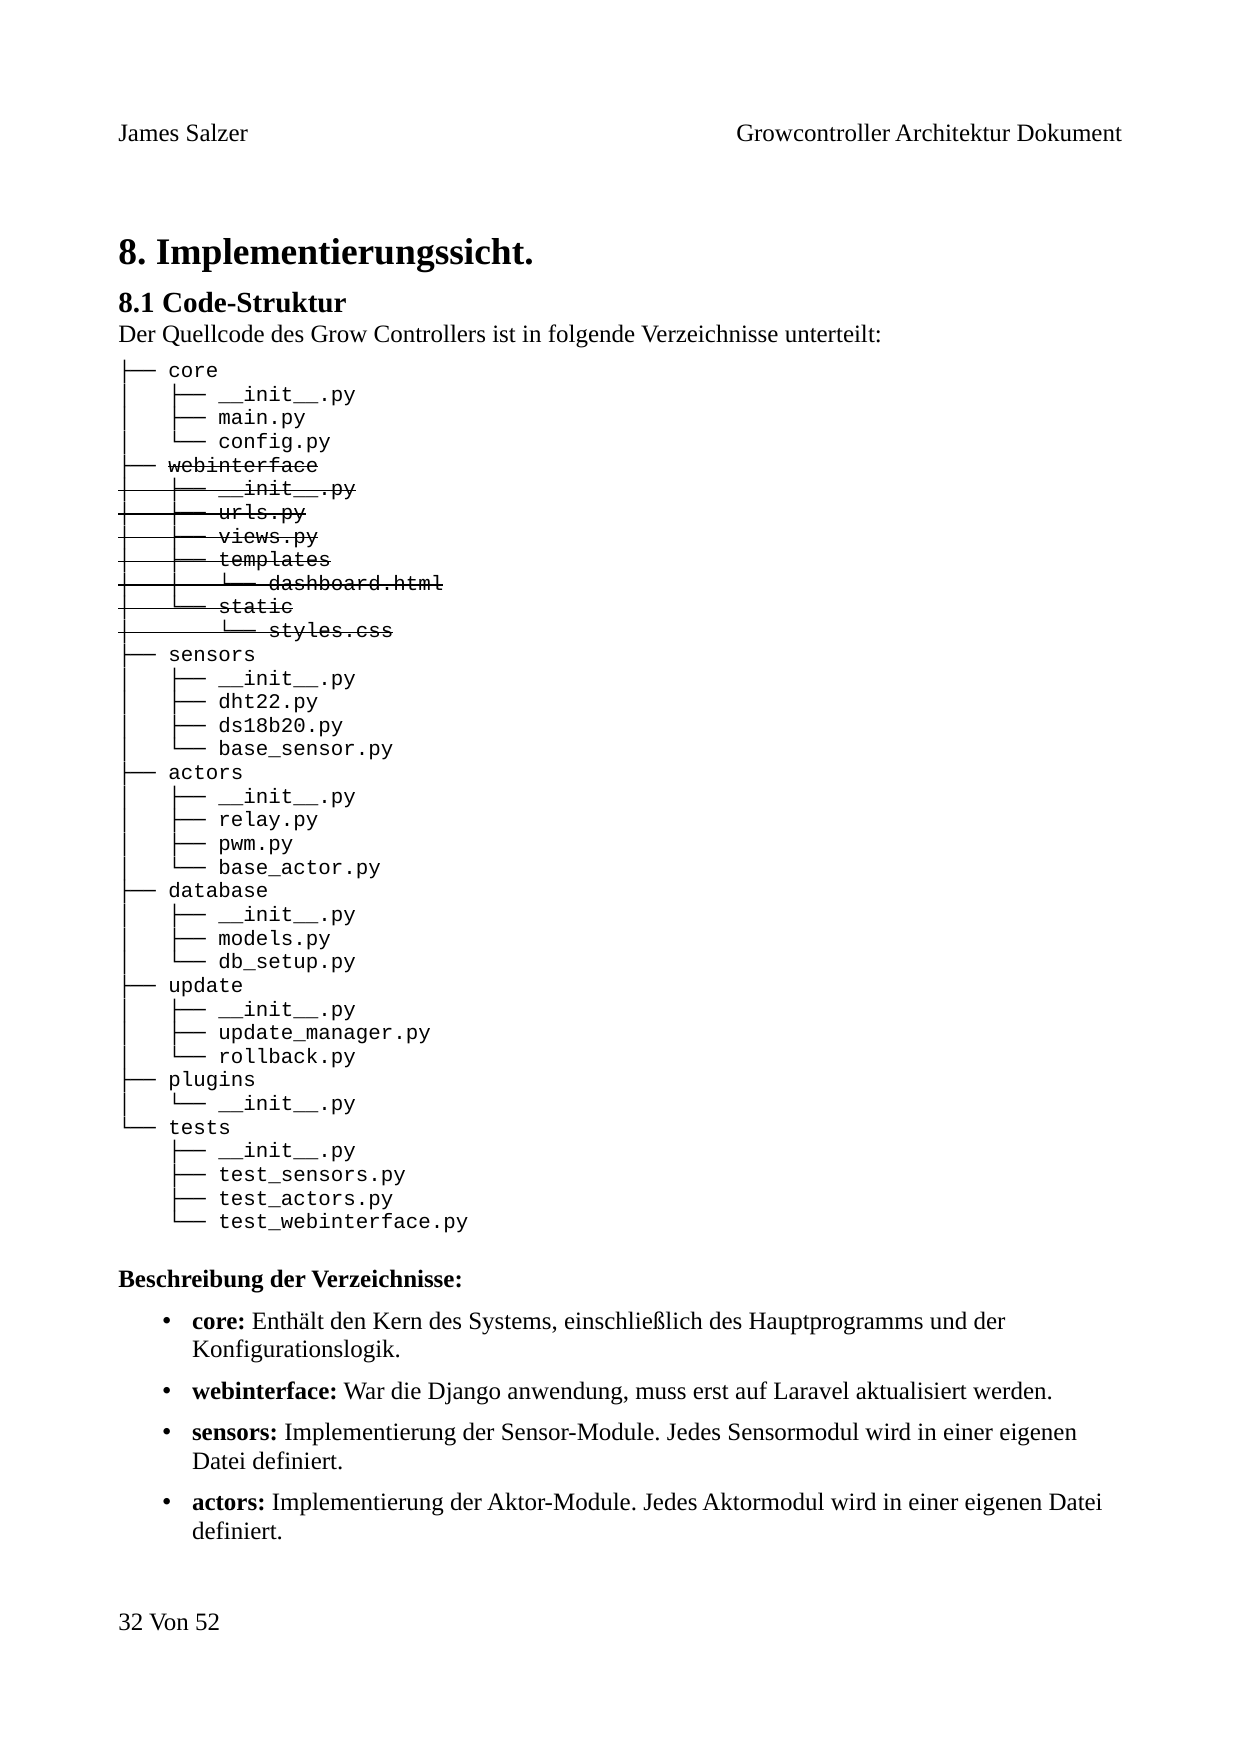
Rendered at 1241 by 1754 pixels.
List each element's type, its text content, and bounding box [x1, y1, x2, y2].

text ├── __init__.py [118, 1140, 1122, 1164]
text │ ├── urls.py [118, 502, 1122, 526]
text Der Quellcode des Grow Controllers ist in folgende Verzeichnisse unterteilt: [118, 319, 1122, 348]
text │ ├── main.py [118, 407, 1122, 431]
text │ │ └── dashboard.html [125, 586, 174, 597]
subtitle 8. Implementierungssicht. [118, 230, 1122, 273]
text │ ├── __init__.py [118, 667, 1122, 691]
text │ └── base_actor.py [125, 857, 1122, 880]
text │ ├── pwm.py [118, 833, 1122, 857]
list actors: Implementierung der Aktor-Module. Jedes Aktormodul wird in einer eigenen Datei definiert. [162, 1487, 1122, 1544]
text │ ├── ds18b20.py [175, 715, 1122, 738]
text ├── actors [118, 762, 1122, 786]
text │ ├── dht22.py [118, 691, 1122, 715]
text │ ├── relay.py [118, 809, 1122, 833]
list sensors: Implementierung der Sensor-Module. Jedes Sensormodul wird in einer eigenen Datei definiert. [162, 1417, 1122, 1474]
text │ ├── __init__.py [118, 904, 1122, 928]
text │ ├── ds18b20.py [125, 715, 174, 738]
text │ ├── update_manager.py [118, 1022, 1122, 1046]
text │ └── config.py [118, 431, 1122, 455]
subtitle 8.1 Code-Struktur [118, 285, 1122, 319]
text ├── test_sensors.py [118, 1164, 1122, 1188]
text │ └── db_setup.py [118, 951, 1122, 975]
text │ ├── __init__.py [118, 998, 1122, 1022]
text │ ├── __init__.py [118, 478, 1122, 502]
text │ ├── models.py [125, 928, 174, 951]
list webinterface: War die Django anwendung, muss erst auf Laravel aktualisiert werden. [162, 1376, 1122, 1404]
text ├── sensors [125, 644, 1122, 667]
text │ ├── __init__.py [175, 384, 1122, 407]
text │ ├── views.py [125, 526, 174, 537]
text ├── test_actors.py [118, 1188, 174, 1211]
text │ │ └── dashboard.html [175, 573, 224, 584]
text │ ├── __init__.py [175, 786, 1122, 809]
text ├── database [118, 880, 1122, 904]
text │ ├── __init__.py [125, 384, 174, 407]
text ├── webinterface [125, 455, 1122, 478]
text │ ├── templates [118, 549, 1122, 573]
text │ ├── views.py [125, 538, 174, 549]
text │ │ └── dashboard.html [125, 573, 174, 584]
text │ └── styles.css [118, 620, 1122, 644]
text └── tests [118, 1117, 1122, 1140]
text ├── core [118, 360, 1122, 384]
text ├── plugins [118, 1069, 1122, 1093]
list core: Enthält den Kern des Systems, einschließlich des Hauptprogramms und der Konfigurationslogik. [162, 1306, 1122, 1363]
text │ └── base_sensor.py [118, 738, 1122, 762]
text Beschreibung der Verzeichnisse: [118, 1264, 1122, 1293]
text │ ├── views.py [175, 526, 1122, 549]
text │ └── rollback.py [125, 1046, 1122, 1069]
text ├── test_actors.py [175, 1188, 1122, 1211]
text │ └── __init__.py [118, 1093, 1122, 1117]
text │ ├── __init__.py [125, 786, 174, 809]
text ├── update [125, 975, 1122, 998]
text │ ├── models.py [175, 928, 1122, 951]
text └── test_webinterface.py [118, 1211, 1122, 1235]
text │ └── static [118, 597, 1122, 620]
text │ │ └── dashboard.html [175, 573, 1122, 597]
